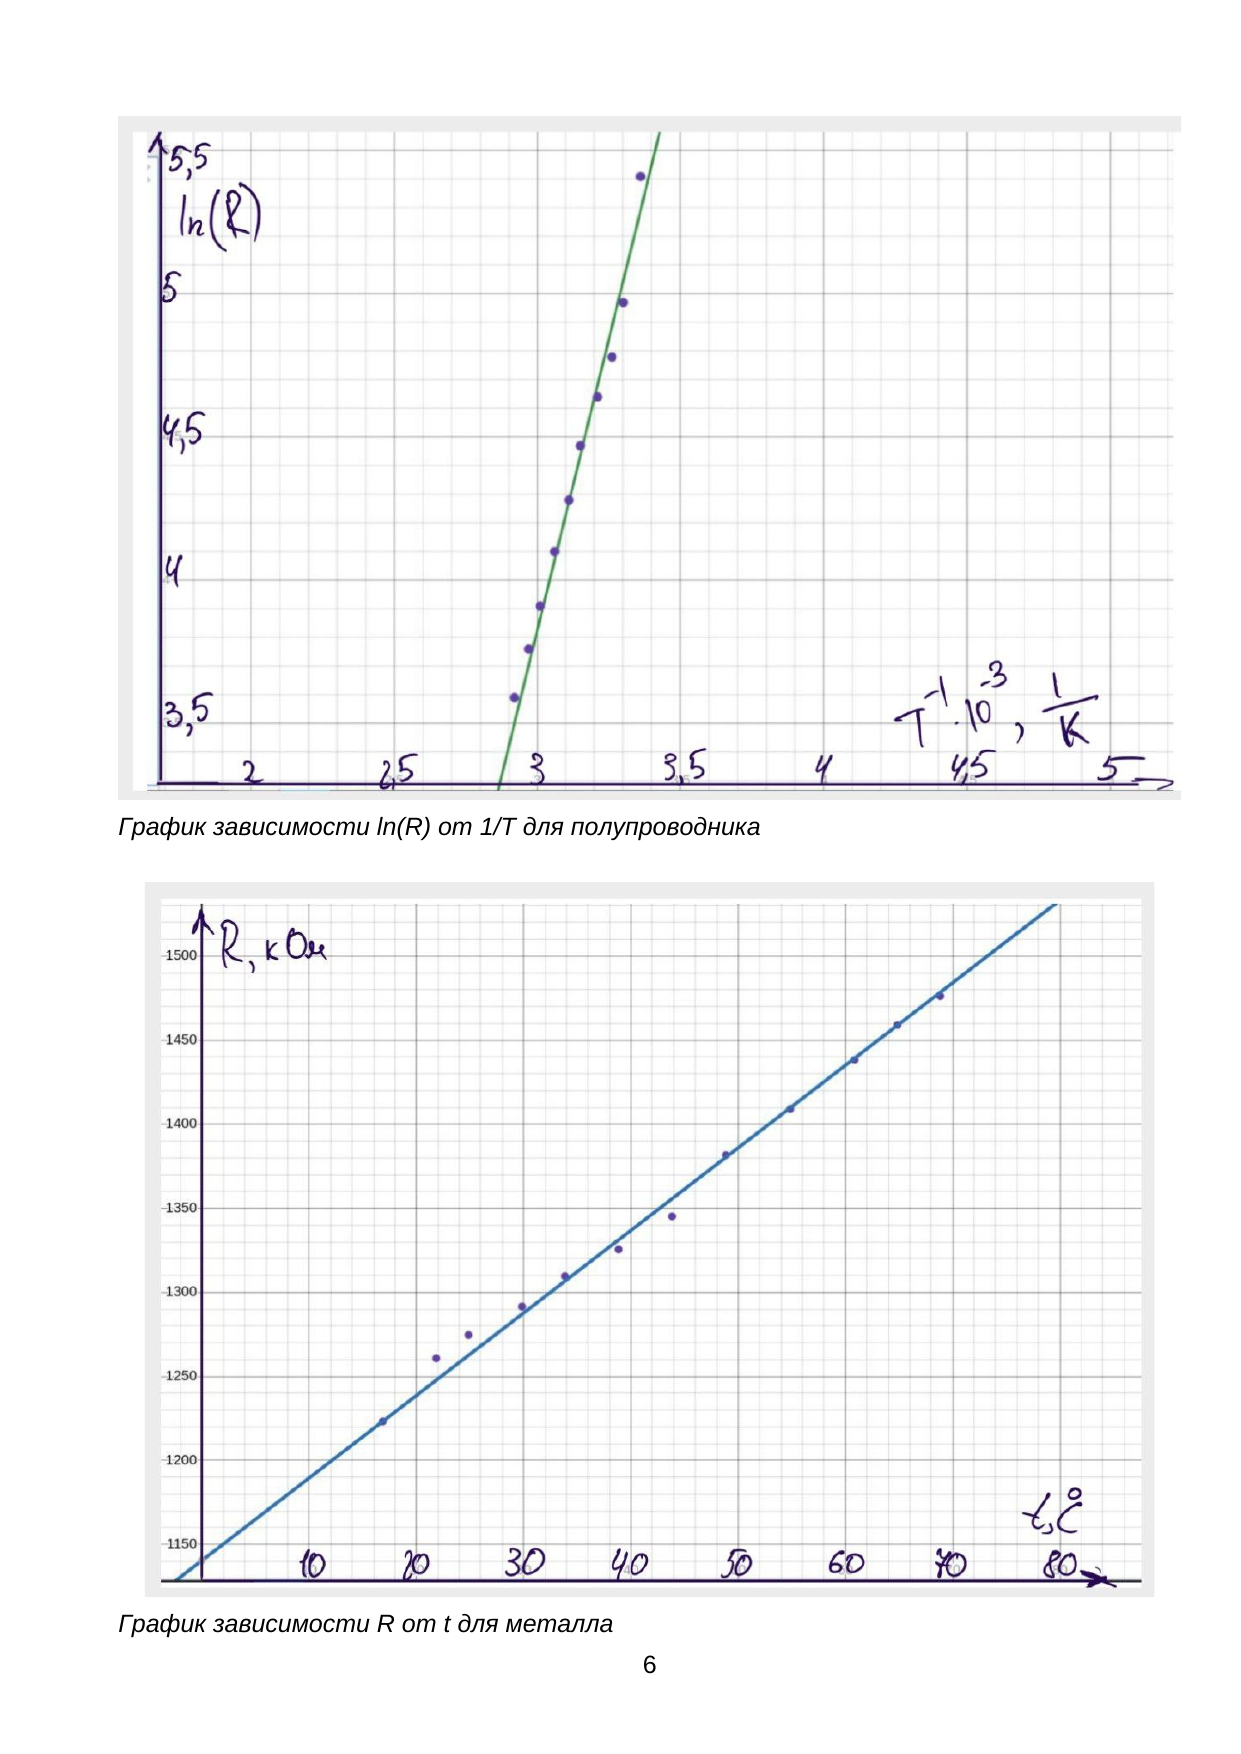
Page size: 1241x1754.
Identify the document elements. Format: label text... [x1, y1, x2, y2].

picture [144, 882, 1155, 1597]
text График зависимости ln(R) от 1/T для полупроводника [118, 800, 1181, 841]
picture [118, 116, 1182, 800]
text График зависимости R от t для металла [118, 882, 1181, 1638]
